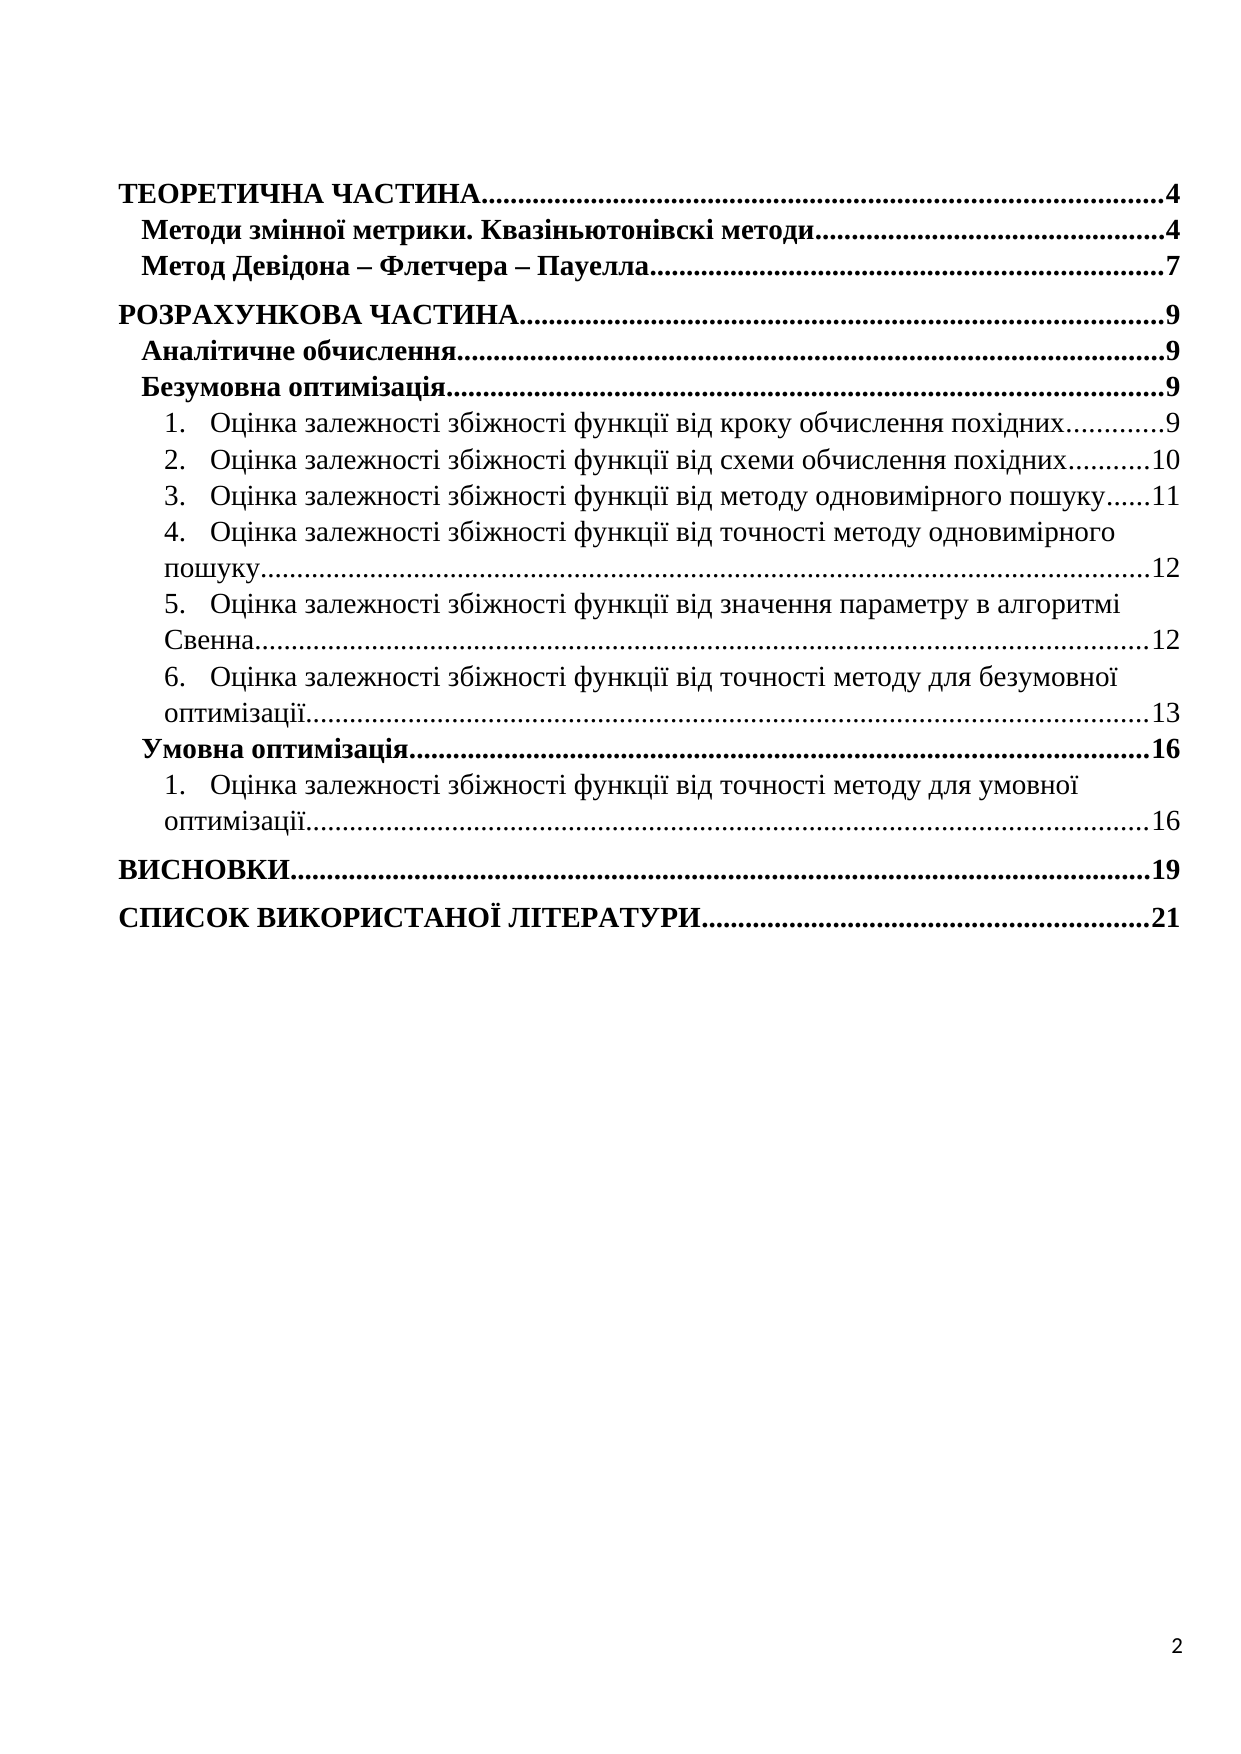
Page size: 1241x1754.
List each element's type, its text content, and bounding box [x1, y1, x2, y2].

text 1. Оцінка залежності збіжності функції від кроку обчислення похідних 9 [164, 406, 1181, 439]
text Метод Девідона – Флетчера – Пауелла 7 [141, 248, 1181, 282]
text 6. Оцінка залежності збіжності функції від точності методу для безумовної оптимізації 13 [164, 659, 1181, 728]
text Безумовна оптимізація 9 [141, 369, 1181, 403]
text 1. Оцінка залежності збіжності функції від точності методу для умовної оптимізації 16 [164, 767, 1181, 837]
text 5. Оцінка залежності збіжності функції від значення параметру в алгоритмі Свенна 12 [164, 586, 1181, 656]
text СПИСОК ВИКОРИСТАНОЇ ЛІТЕРАТУРИ 21 [118, 901, 1181, 934]
text 2. Оцінка залежності збіжності функції від схеми обчислення похідних 10 [164, 442, 1181, 475]
text РОЗРАХУНКОВА ЧАСТИНА 9 [118, 297, 1181, 331]
text Умовна оптимізація 16 [141, 731, 1181, 764]
text ВИСНОВКИ 19 [118, 852, 1181, 885]
text 3. Оцінка залежності збіжності функції від методу одновимірного пошуку 11 [164, 478, 1181, 511]
text 4. Оцінка залежності збіжності функції від точності методу одновимірного пошуку 12 [164, 514, 1181, 584]
text Аналітичне обчислення 9 [141, 333, 1181, 367]
text Методи змінної метрики. Квазіньютонівскі методи 4 [141, 212, 1181, 246]
text ТЕОРЕТИЧНА ЧАСТИНА 4 [118, 176, 1181, 210]
